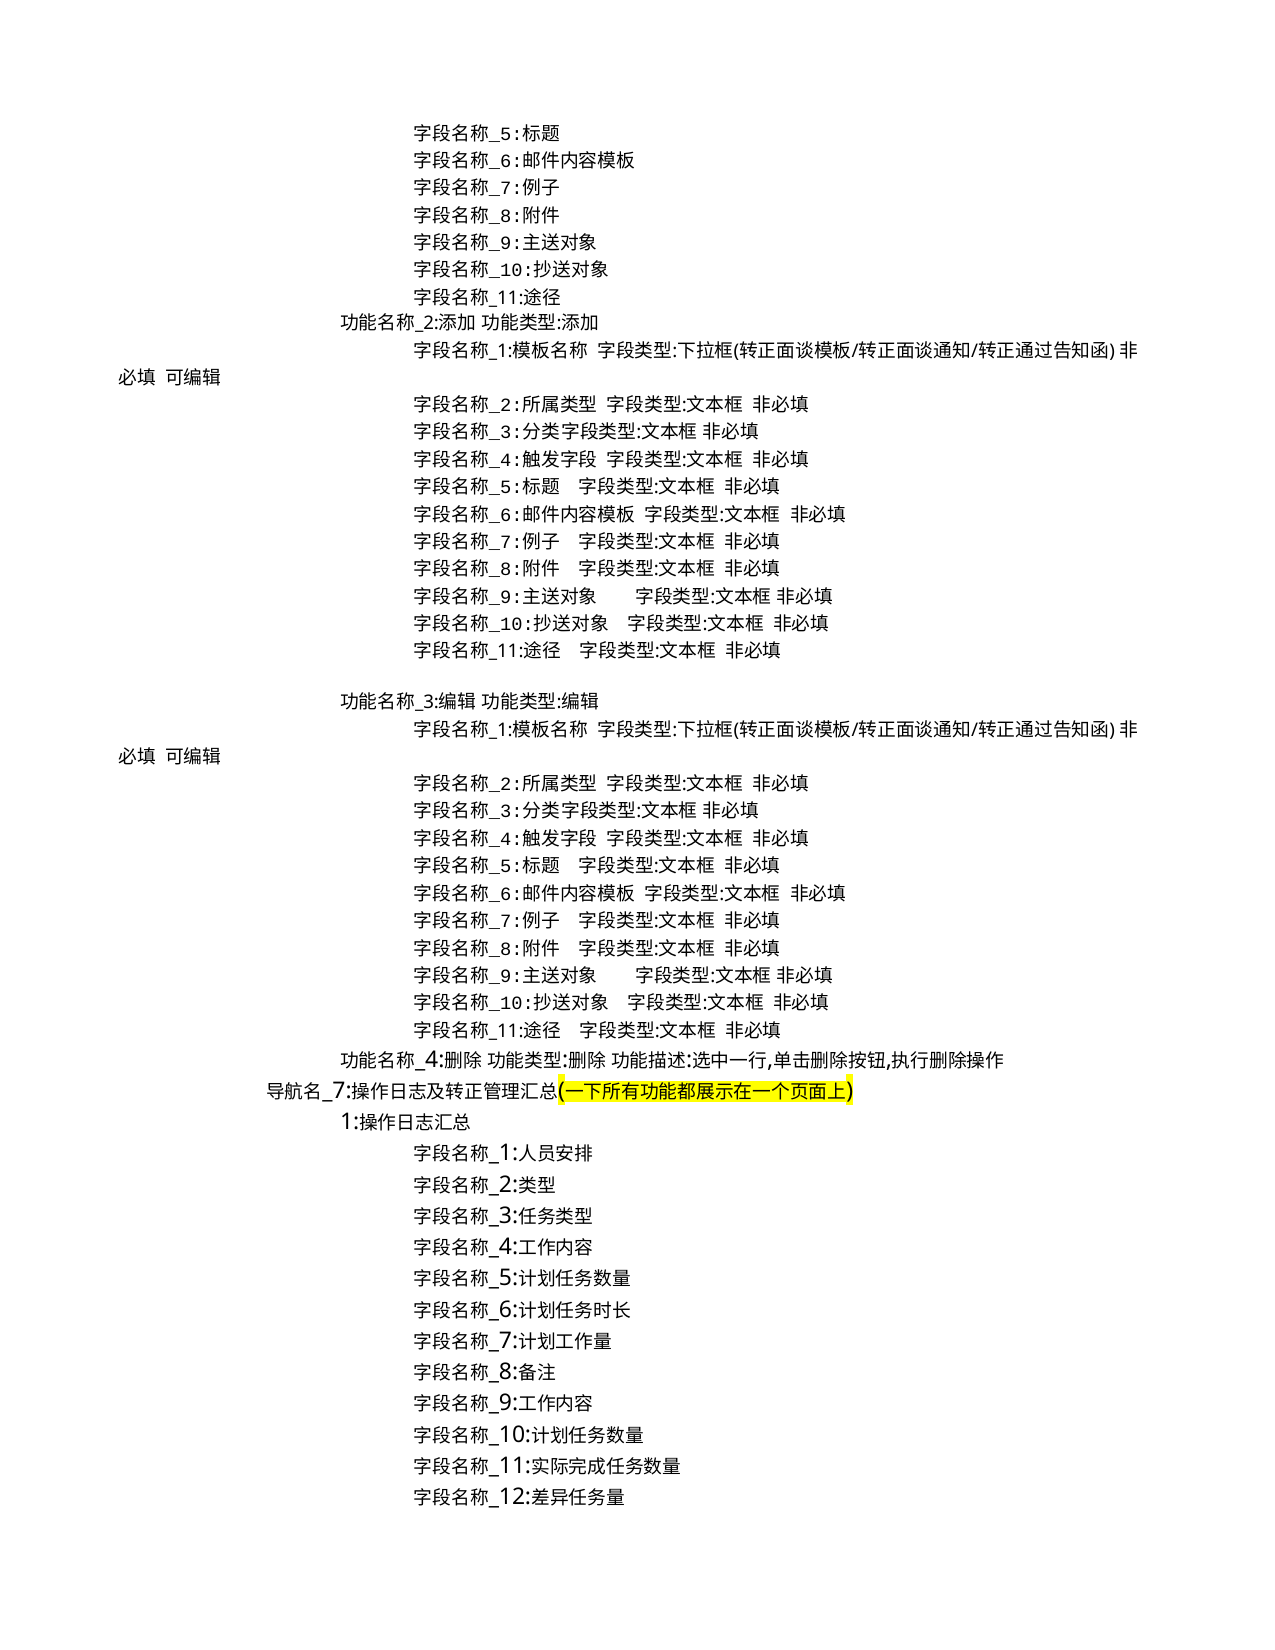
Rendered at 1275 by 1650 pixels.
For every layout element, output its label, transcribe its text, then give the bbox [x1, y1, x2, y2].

text 字段名称_10:计划任务数量 [118, 1417, 1157, 1449]
text 字段名称_3:任务类型 [118, 1199, 1157, 1230]
text 字段名称_8:附件 字段类型:文本框 非必填 [118, 554, 1157, 581]
text 字段名称_7:例子 字段类型:文本框 非必填 [118, 906, 1157, 933]
text 字段名称_4:触发字段 字段类型:文本框 非必填 [118, 444, 1157, 472]
text 字段名称_5:标题 字段类型:文本框 非必填 [118, 851, 1157, 878]
text 字段名称_6:邮件内容模板 字段类型:文本框 非必填 [118, 499, 1157, 527]
text 字段名称_8:备注 [118, 1355, 1157, 1386]
text 字段名称_5:标题 [118, 118, 1157, 146]
text 字段名称_8:附件 [118, 200, 1157, 228]
text 1:操作日志汇总 [118, 1105, 1157, 1136]
text 功能名称_4:删除 功能类型:删除 功能描述:选中一行,单击删除按钮,执行删除操作 [118, 1042, 1157, 1074]
text 字段名称_12:差异任务量 [118, 1480, 1157, 1511]
text 字段名称_9:主送对象 字段类型:文本框 非必填 [118, 581, 1157, 609]
text 字段名称_4:触发字段 字段类型:文本框 非必填 [118, 823, 1157, 851]
text 字段名称_9:主送对象 [118, 228, 1157, 255]
text 字段名称_10:抄送对象 [118, 255, 1157, 282]
text 字段名称_7:例子 字段类型:文本框 非必填 [118, 527, 1157, 554]
text 字段名称_11:实际完成任务数量 [118, 1449, 1157, 1480]
text 字段名称_9:工作内容 [118, 1386, 1157, 1417]
text 字段名称_2:所属类型 字段类型:文本框 非必填 [118, 389, 1157, 417]
text 字段名称_5:标题 字段类型:文本框 非必填 [118, 472, 1157, 499]
text 字段名称_10:抄送对象 字段类型:文本框 非必填 [118, 988, 1157, 1015]
text 字段名称_11:途径 [118, 282, 1157, 310]
text 字段名称_7:计划工作量 [118, 1324, 1157, 1355]
text 字段名称_5:计划任务数量 [118, 1261, 1157, 1292]
text 字段名称_9:主送对象 字段类型:文本框 非必填 [118, 961, 1157, 988]
text 字段名称_4:工作内容 [118, 1230, 1157, 1261]
text 字段名称_2:所属类型 字段类型:文本框 非必填 [118, 769, 1157, 796]
text 功能名称_3:编辑 功能类型:编辑 [118, 689, 1157, 714]
text 字段名称_11:途径 字段类型:文本框 非必填 [118, 636, 1157, 663]
text 字段名称_1:模板名称 字段类型:下拉框(转正面谈模板/转正面谈通知/转正通过告知函) 非必填 可编辑 [118, 714, 1157, 769]
text 字段名称_3:分类 字段类型:文本框 非必填 [118, 417, 1157, 444]
text 字段名称_6:邮件内容模板 [118, 146, 1157, 173]
text 字段名称_7:例子 [118, 173, 1157, 200]
text 字段名称_1:模板名称 字段类型:下拉框(转正面谈模板/转正面谈通知/转正通过告知函) 非必填 可编辑 [118, 335, 1157, 389]
text 字段名称_3:分类 字段类型:文本框 非必填 [118, 796, 1157, 823]
text 字段名称_2:类型 [118, 1167, 1157, 1199]
text 字段名称_1:人员安排 [118, 1136, 1157, 1167]
text 字段名称_6:邮件内容模板 字段类型:文本框 非必填 [118, 878, 1157, 906]
text 字段名称_6:计划任务时长 [118, 1292, 1157, 1324]
text 字段名称_8:附件 字段类型:文本框 非必填 [118, 933, 1157, 961]
text 功能名称_2:添加 功能类型:添加 [118, 310, 1157, 335]
text 字段名称_10:抄送对象 字段类型:文本框 非必填 [118, 609, 1157, 636]
text 字段名称_11:途径 字段类型:文本框 非必填 [118, 1015, 1157, 1042]
text 导航名_7:操作日志及转正管理汇总(一下所有功能都展示在一个页面上) [118, 1074, 1157, 1105]
